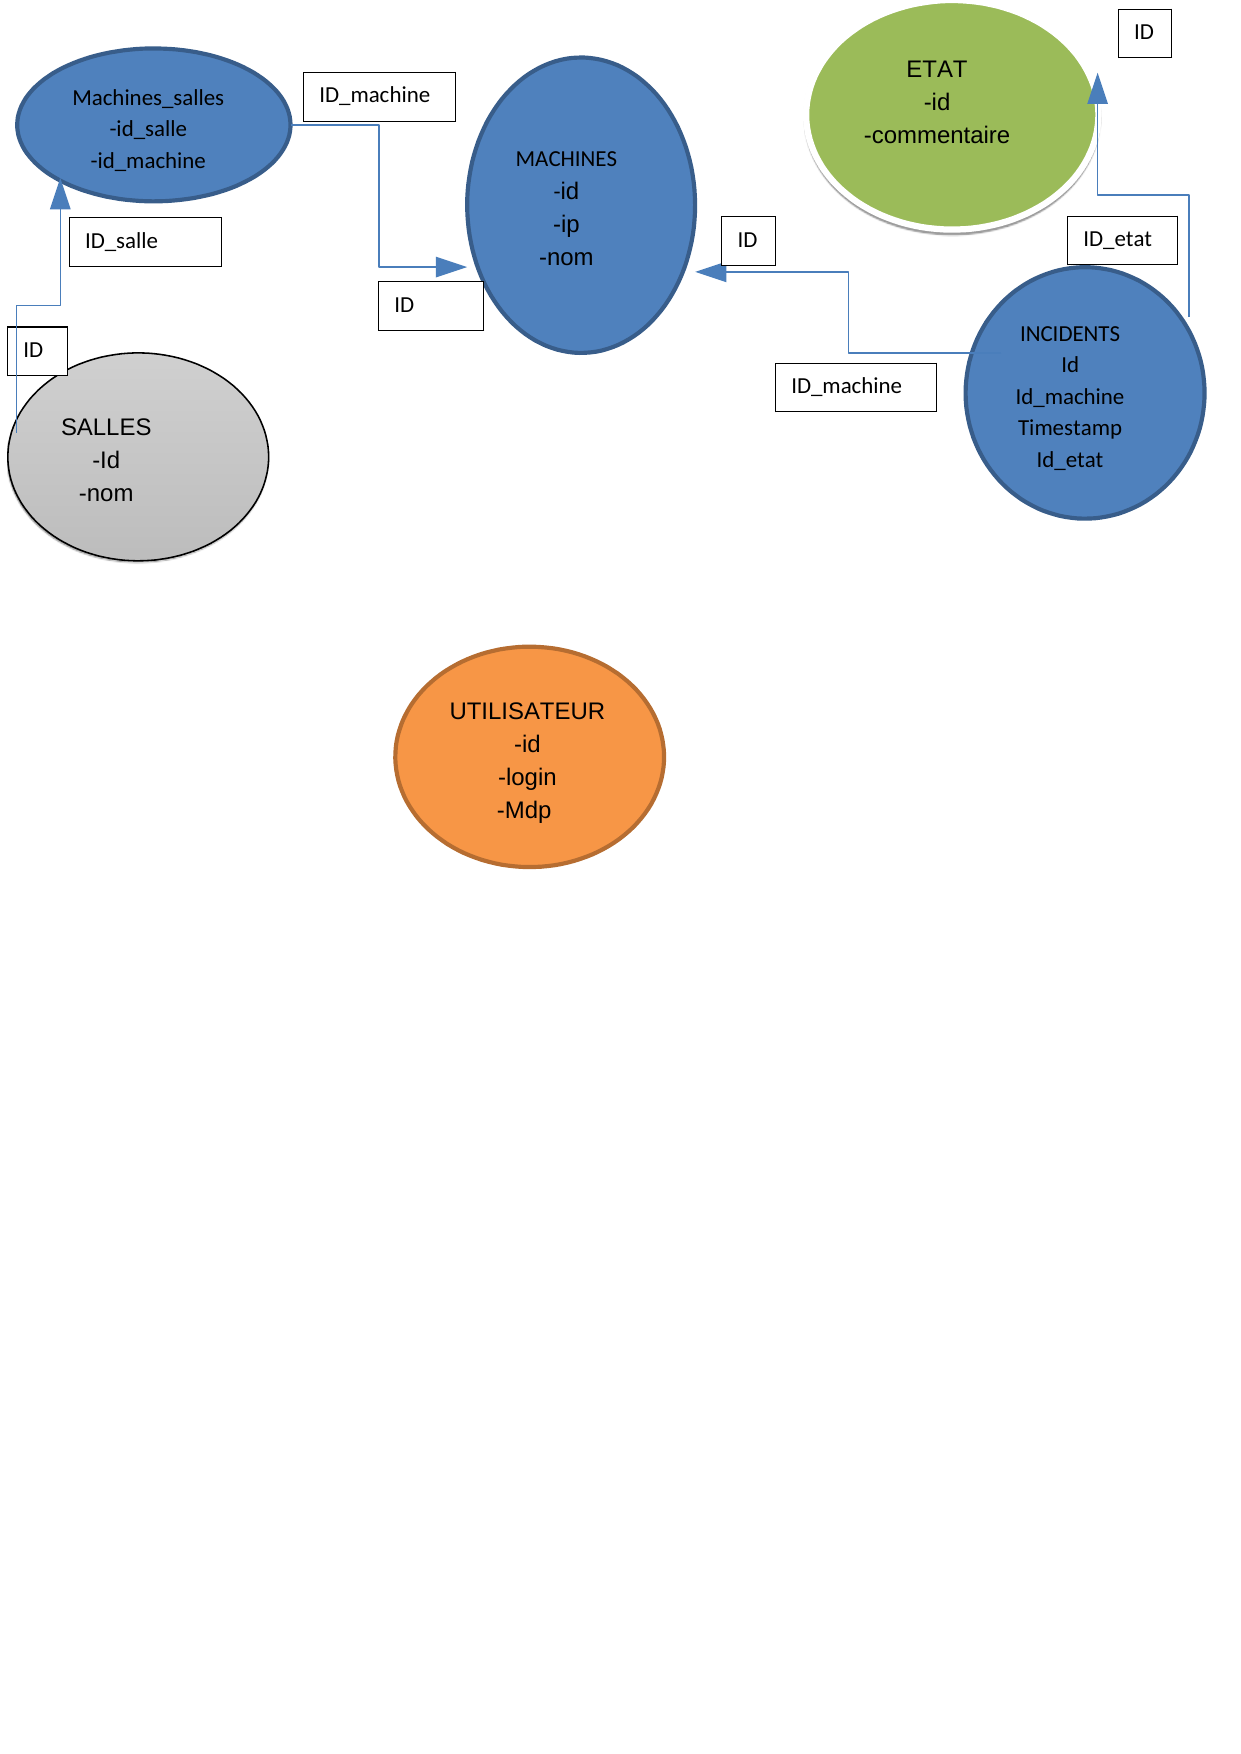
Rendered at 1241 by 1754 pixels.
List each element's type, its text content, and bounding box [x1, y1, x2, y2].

text ID_salle [85, 226, 206, 254]
text ID [737, 225, 760, 253]
text ID_machine [319, 80, 440, 108]
text ID [1134, 17, 1156, 45]
text ID_machine [791, 371, 921, 399]
text ID [23, 335, 52, 363]
text ID_etat [1083, 224, 1162, 252]
text ID [394, 290, 468, 318]
